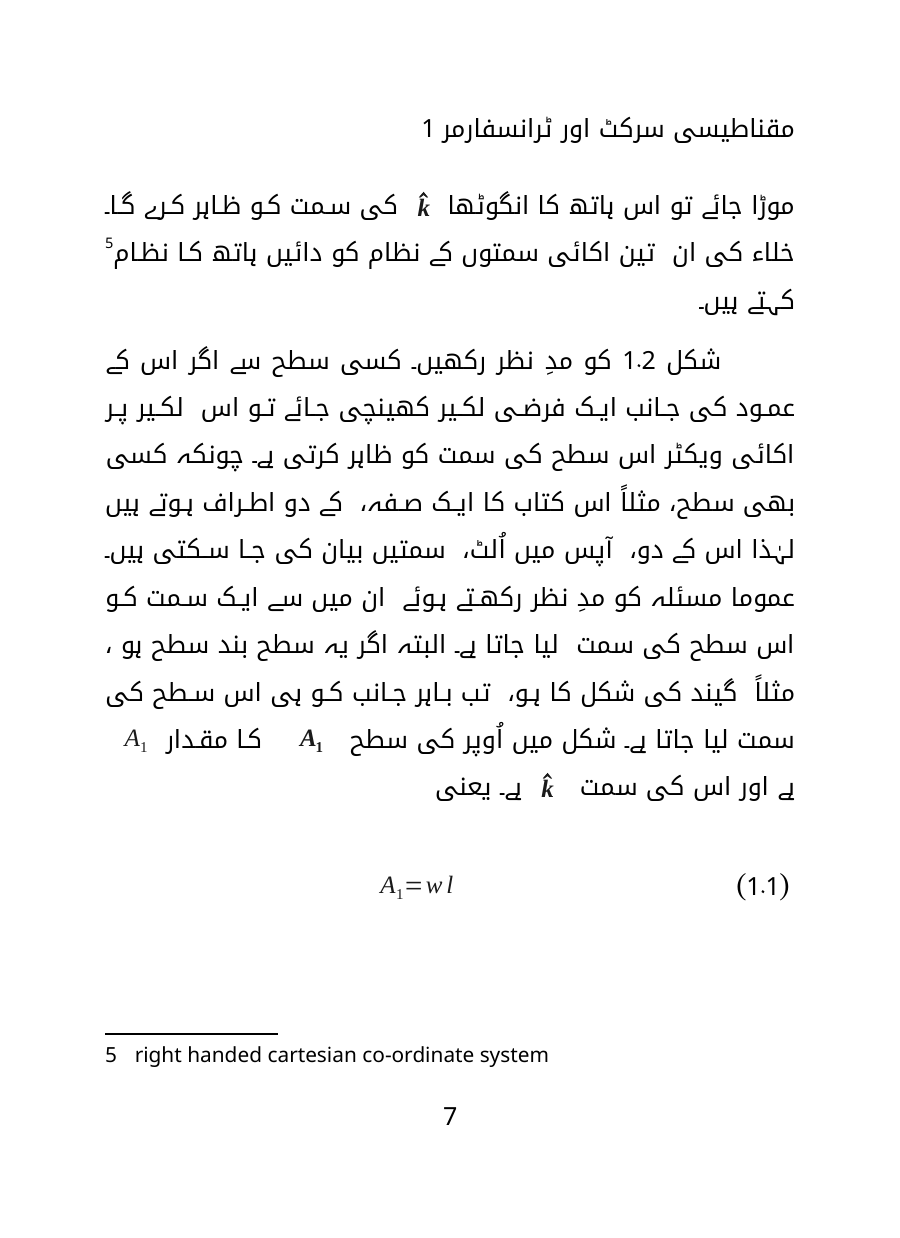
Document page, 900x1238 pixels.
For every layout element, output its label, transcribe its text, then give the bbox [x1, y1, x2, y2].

text شکل میں خلاء کی سمتیں تین اکائی ویکٹر سے ظاہر کی گئی ہیں۔ آپ ان سے بخوبی واقف ہیں۔ اگر دائیں ہاتھ کی چار انگلیوں کوکی جانب رکھ کر انہیںکی جانب موڑا جائے تو اس ہاتھ کا انگوٹھاکی سمت کو ظاہر کرے گا۔ خلاء کی ان تین اکائی سمتوں کے نظام کو دائیں ہاتھ کا نظام کہتے ہیں۔ [105, 182, 795, 324]
text شکل 1.2 کو مدِ نظر رکھیں۔ کسی سطح سے اگر اس کے عمود کی جانب ایک فرضی لکیر کھینچی جائے تو اس لکیر پر اکائی ویکٹر اس سطح کی سمت کو ظاہر کرتی ہے۔ چونکہ کسی بھی سطح، مثلاً اس کتاب کا ایک صفہ، کے دو اطراف ہوتے ہیں لہٰذا اس کے دو، آپس میں اُلٹ، سمتیں بیان کی جا سکتی ہیں۔عموما مسئلہ کو مدِ نظر رکھتے ہوئے ان میں سے ایک سمت کو اس سطح کی سمت لیا جاتا ہے۔ البتہ اگر یہ سطح بند سطح ہو ، مثلاً گیند کی شکل کا ہو، تب باہر جانب کو ہی اس سطح کی سمت لیا جاتا ہے۔ شکل میں اُوپر کی سطح کا مقدارہے اور اس کی سمت ہے۔ یعنی [105, 337, 795, 811]
table_header [105, 858, 718, 929]
text right handed cartesian co-ordinate system [105, 1040, 795, 1068]
table_header (1.1) [718, 858, 795, 929]
